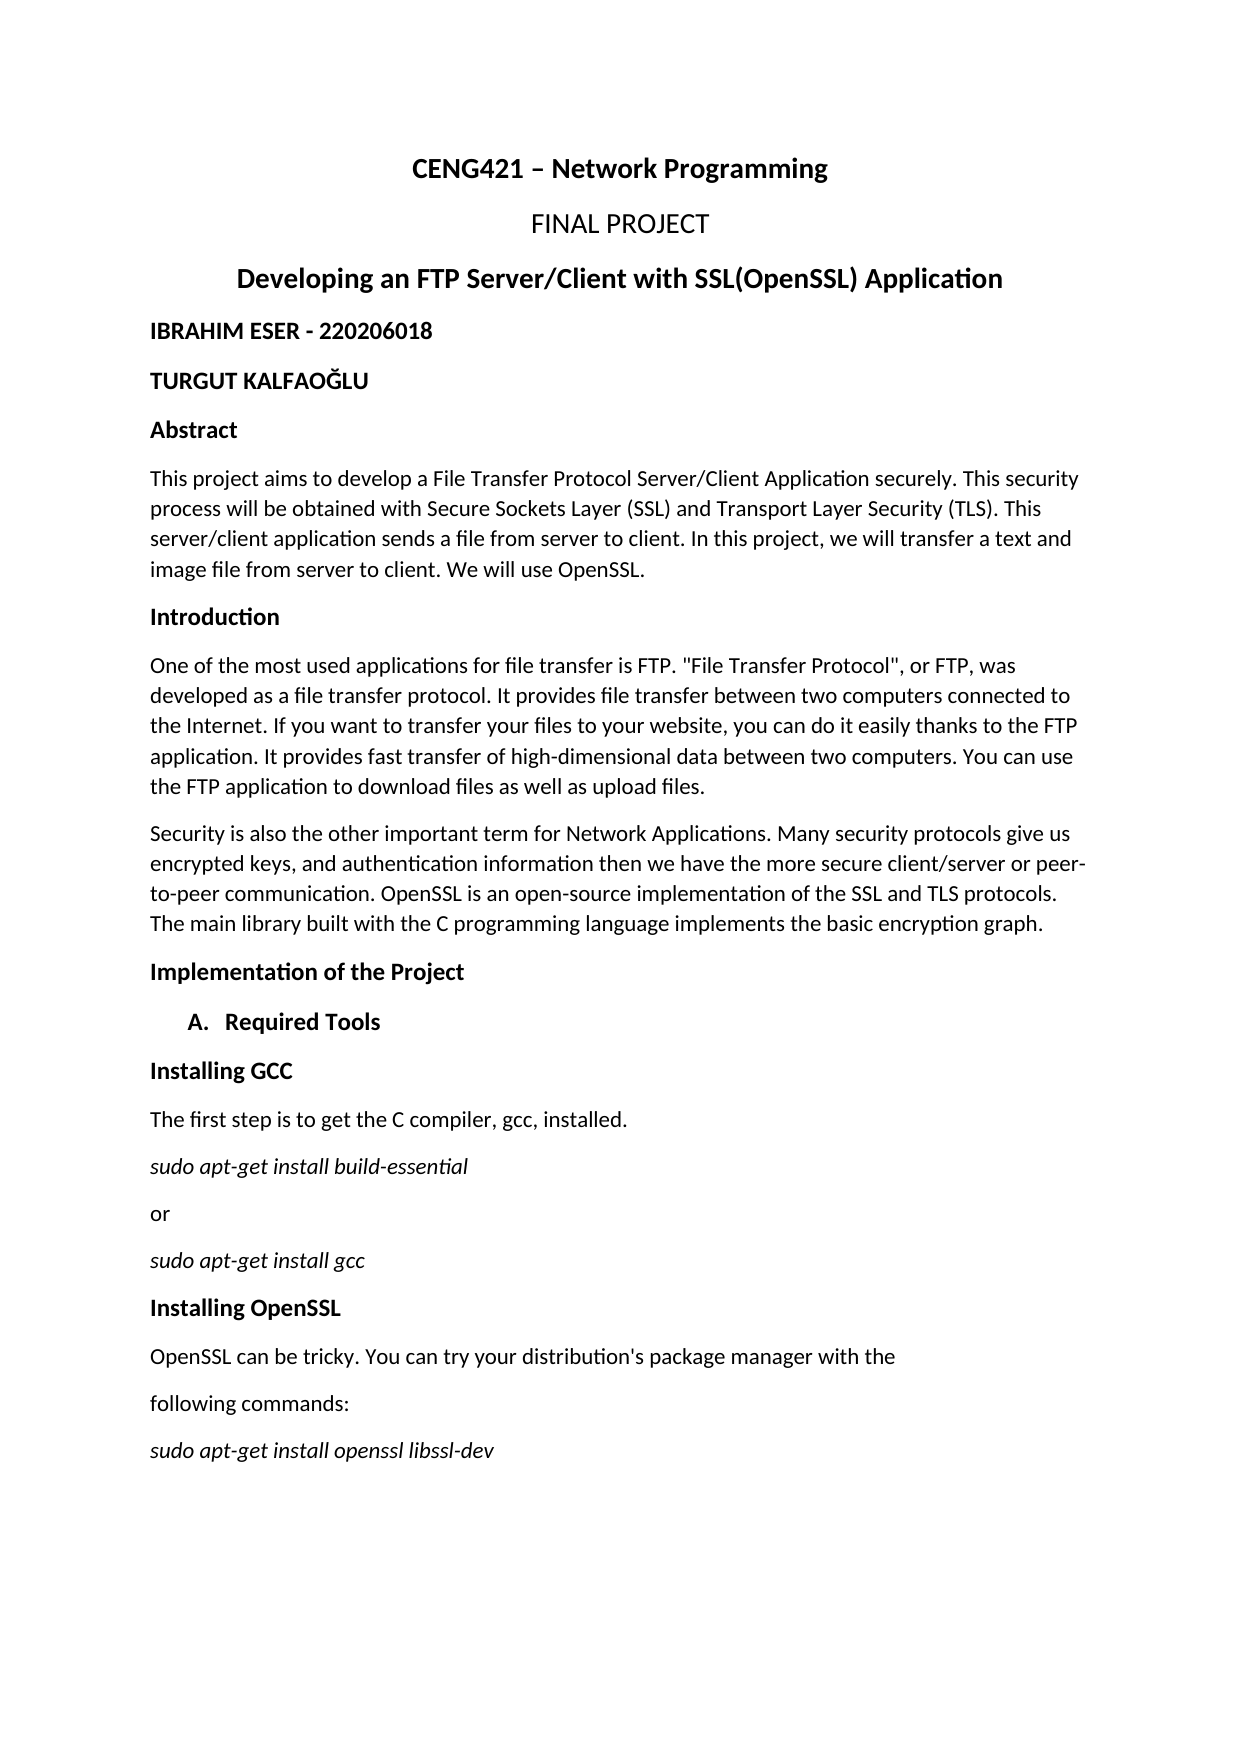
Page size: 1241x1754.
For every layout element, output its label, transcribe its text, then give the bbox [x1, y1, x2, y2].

text IBRAHIM ESER - 220206018 [150, 315, 1090, 346]
text sudo apt-get install build-essential [150, 1152, 1090, 1180]
text Abstract [150, 414, 1090, 445]
text sudo apt-get install gcc [150, 1246, 1090, 1274]
text Developing an FTP Server/Client with SSL(OpenSSL) Application [150, 260, 1090, 296]
text Installing OpenSSL [150, 1293, 1090, 1323]
text Security is also the other important term for Network Applications. Many security protocols give us encrypted keys, and authentication information then we have the more secure client/server or peer-to-peer communication. OpenSSL is an open-source implementation of the SSL and TLS protocols. The main library built with the C programming language implements the basic encryption graph. [150, 819, 1090, 937]
list Required Tools [187, 1006, 1090, 1036]
text One of the most used applications for file transfer is FTP. "File Transfer Protocol", or FTP, was developed as a file transfer protocol. It provides file transfer between two computers connected to the Internet. If you want to transfer your files to your website, you can do it easily thanks to the FTP application. It provides fast transfer of high-dimensional data between two computers. You can use the FTP application to download files as well as upload files. [150, 651, 1090, 800]
text or [150, 1199, 1090, 1227]
text CENG421 – Network Programming [150, 150, 1090, 186]
text Installing GCC [150, 1056, 1090, 1086]
text sudo apt-get install openssl libssl-dev [150, 1436, 1090, 1494]
text OpenSSL can be tricky. You can try your distribution's package manager with the [150, 1342, 1090, 1370]
text Introduction [150, 602, 1090, 632]
text This project aims to develop a File Transfer Protocol Server/Client Application securely. This security process will be obtained with Secure Sockets Layer (SSL) and Transport Layer Security (TLS). This server/client application sends a file from server to client. In this project, we will transfer a text and image file from server to client. We will use OpenSSL. [150, 464, 1090, 583]
text following commands: [150, 1389, 1090, 1417]
text TURGUT KALFAOĞLU [150, 365, 1090, 395]
text FINAL PROJECT [150, 205, 1090, 241]
text Implementation of the Project [150, 956, 1090, 987]
text The first step is to get the C compiler, gcc, installed. [150, 1105, 1090, 1133]
